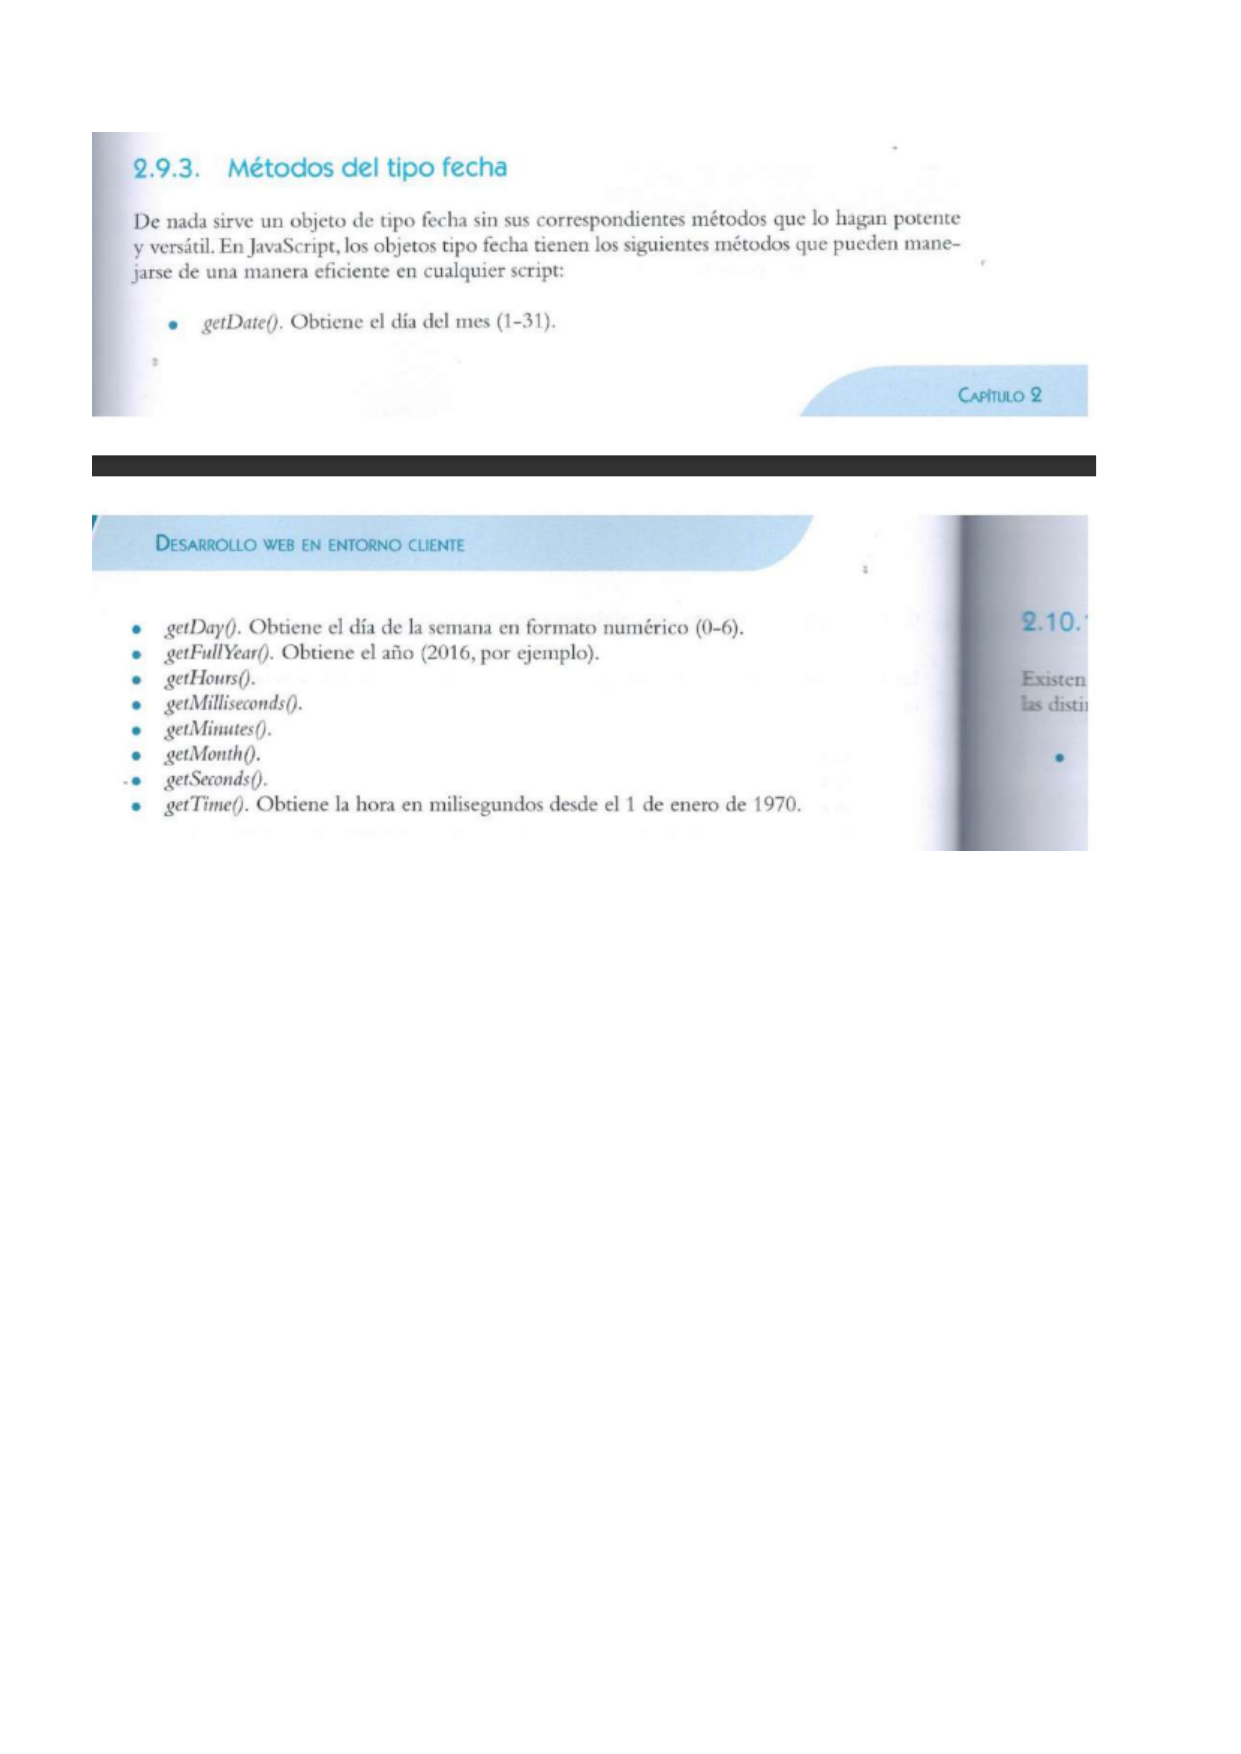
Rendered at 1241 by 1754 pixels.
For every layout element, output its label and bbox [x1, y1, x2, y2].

picture [92, 132, 1097, 851]
